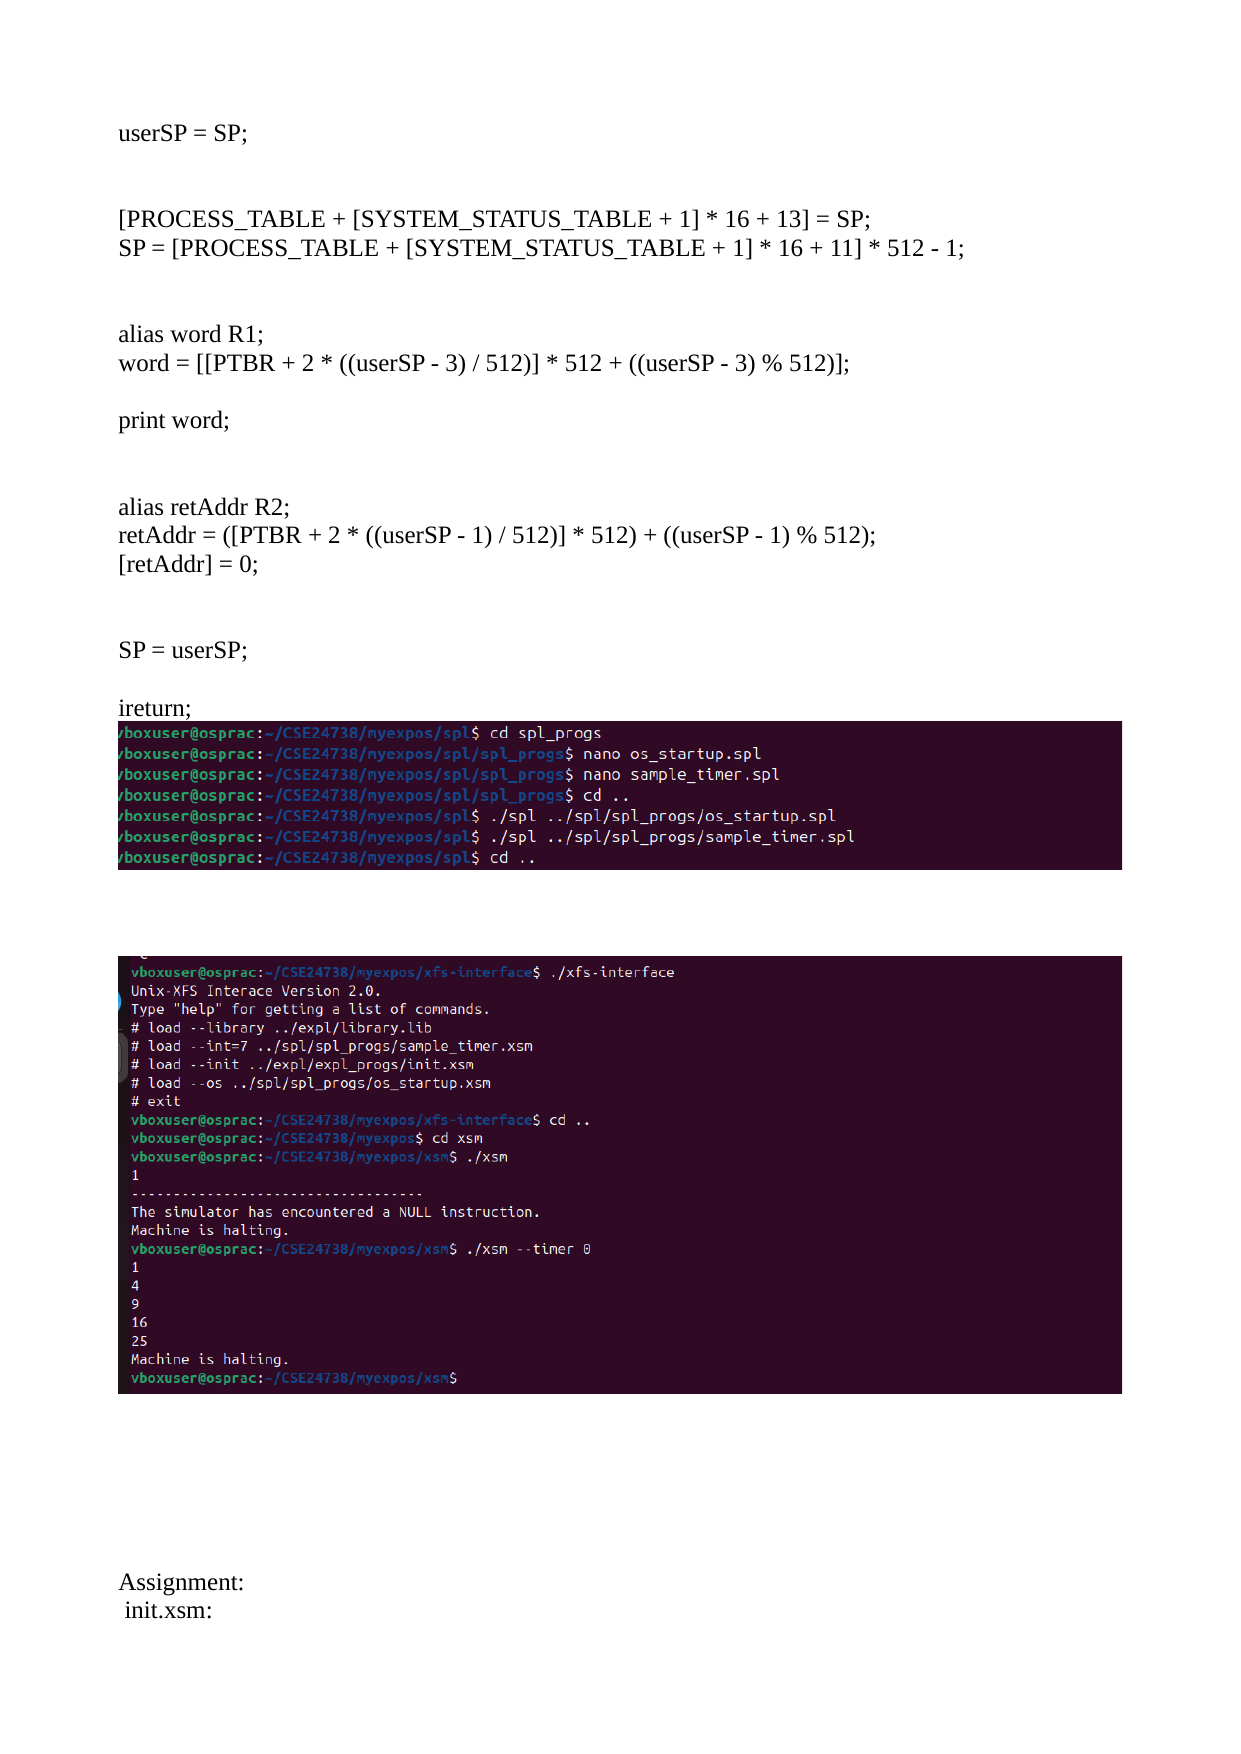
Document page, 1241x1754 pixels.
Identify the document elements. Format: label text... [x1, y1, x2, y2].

text SP = [PROCESS_TABLE + [SYSTEM_STATUS_TABLE + 1] * 16 + 11] * 512 - 1; [118, 233, 1122, 262]
picture [118, 956, 1123, 1394]
text alias retAddr R2; [118, 492, 1122, 521]
text Assignment: [118, 1394, 1122, 1595]
text ireturn; [118, 693, 1122, 721]
text userSP = SP; [118, 118, 1122, 147]
text retAddr = ([PTBR + 2 * ((userSP - 1) / 512)] * 512) + ((userSP - 1) % 512); [118, 521, 1122, 549]
text [PROCESS_TABLE + [SYSTEM_STATUS_TABLE + 1] * 16 + 13] = SP; [118, 204, 1122, 233]
text alias word R1; [118, 319, 1122, 348]
picture [118, 721, 1123, 870]
text [retAddr] = 0; [118, 549, 1122, 578]
text SP = userSP; [118, 636, 1122, 664]
text init.xsm: [118, 1595, 1122, 1624]
text print word; [118, 406, 1122, 434]
text word = [[PTBR + 2 * ((userSP - 3) / 512)] * 512 + ((userSP - 3) % 512)]; [118, 348, 1122, 377]
